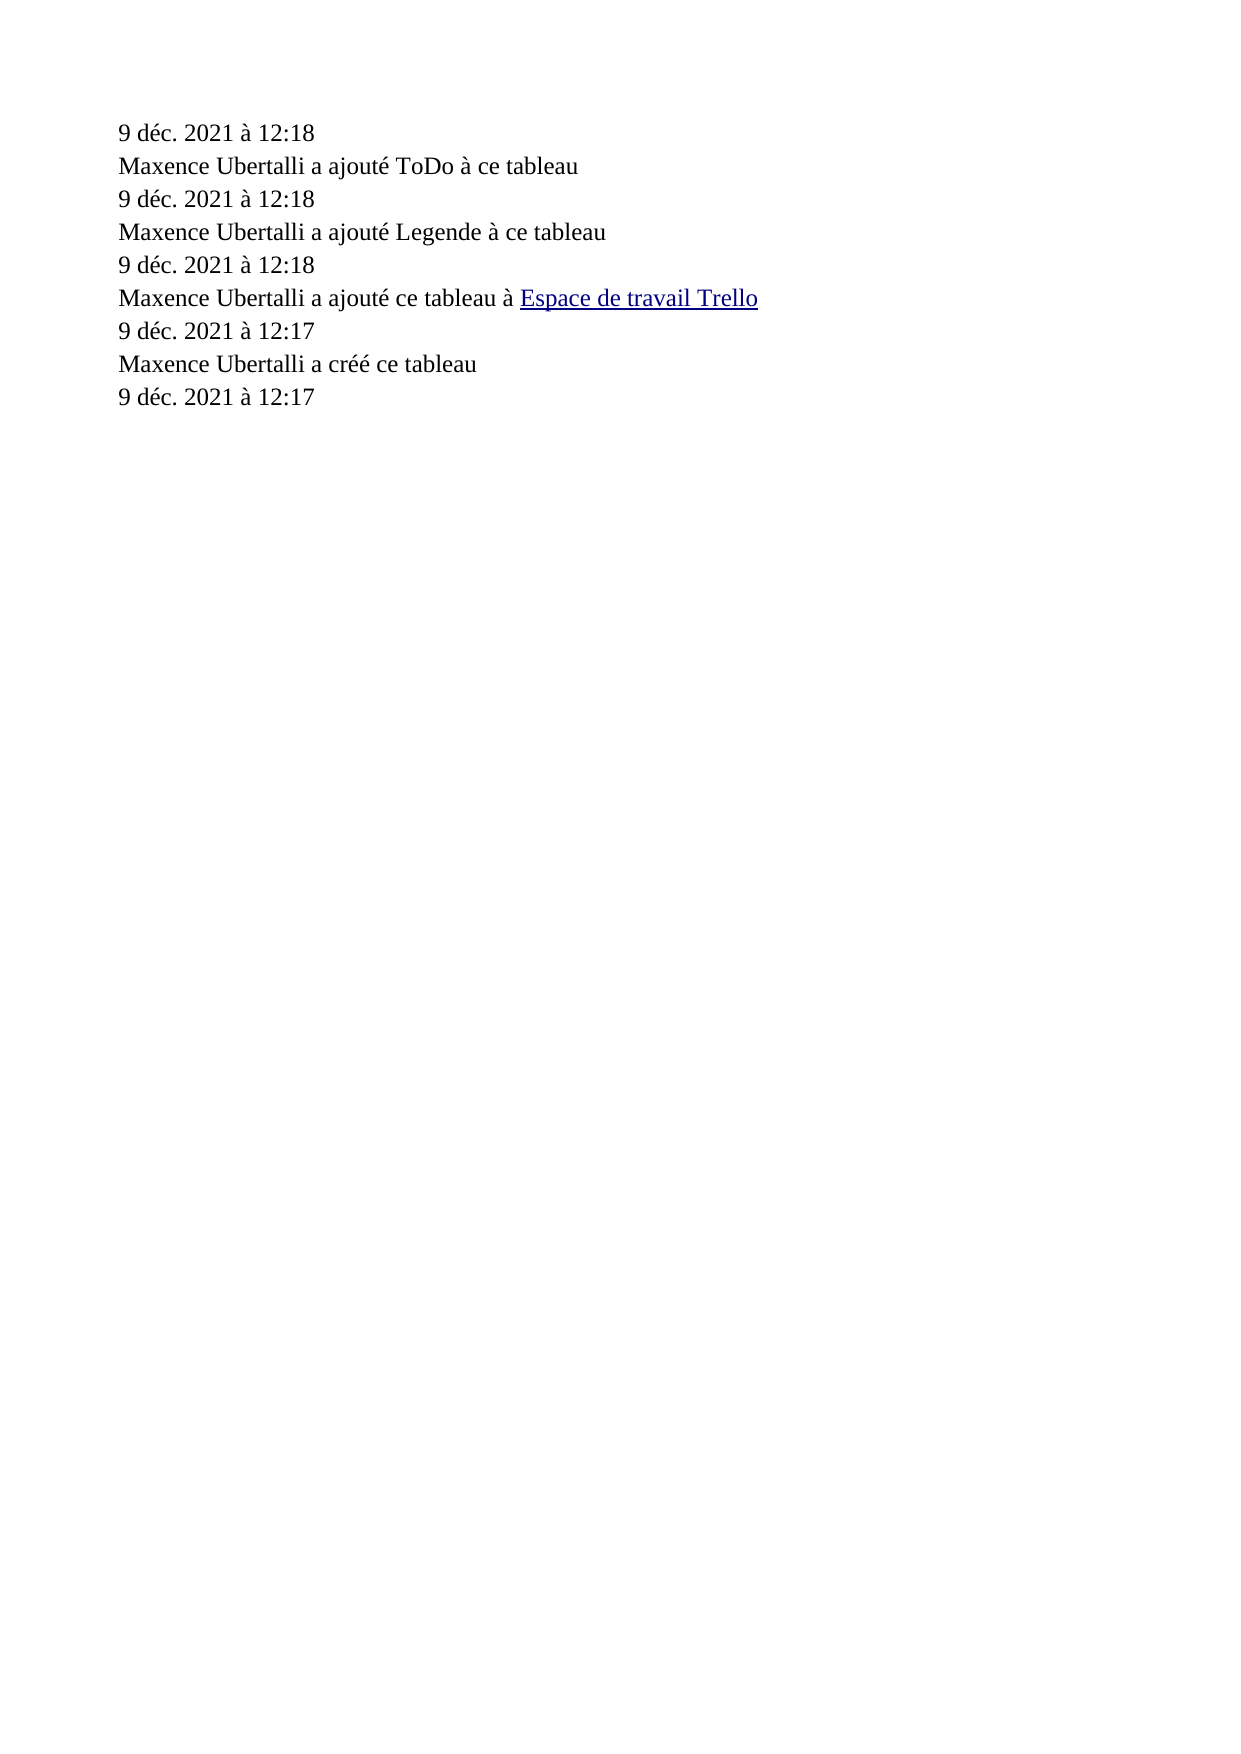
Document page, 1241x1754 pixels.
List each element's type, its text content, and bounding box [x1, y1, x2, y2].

text 9 déc. 2021 à 12:17 [118, 382, 1122, 411]
text Maxence Ubertalli a ajouté ToDo à ce tableau [118, 151, 1122, 180]
text 9 déc. 2021 à 12:18 [118, 250, 1122, 279]
text Maxence Ubertalli a ajouté ce tableau à Espace de travail Trello [118, 283, 1122, 312]
text 9 déc. 2021 à 12:17 [118, 316, 1122, 345]
text 9 déc. 2021 à 12:18 [118, 118, 1122, 147]
text Maxence Ubertalli a créé ce tableau [118, 349, 1122, 378]
text Maxence Ubertalli a ajouté Legende à ce tableau [118, 217, 1122, 246]
text 9 déc. 2021 à 12:18 [118, 184, 1122, 213]
